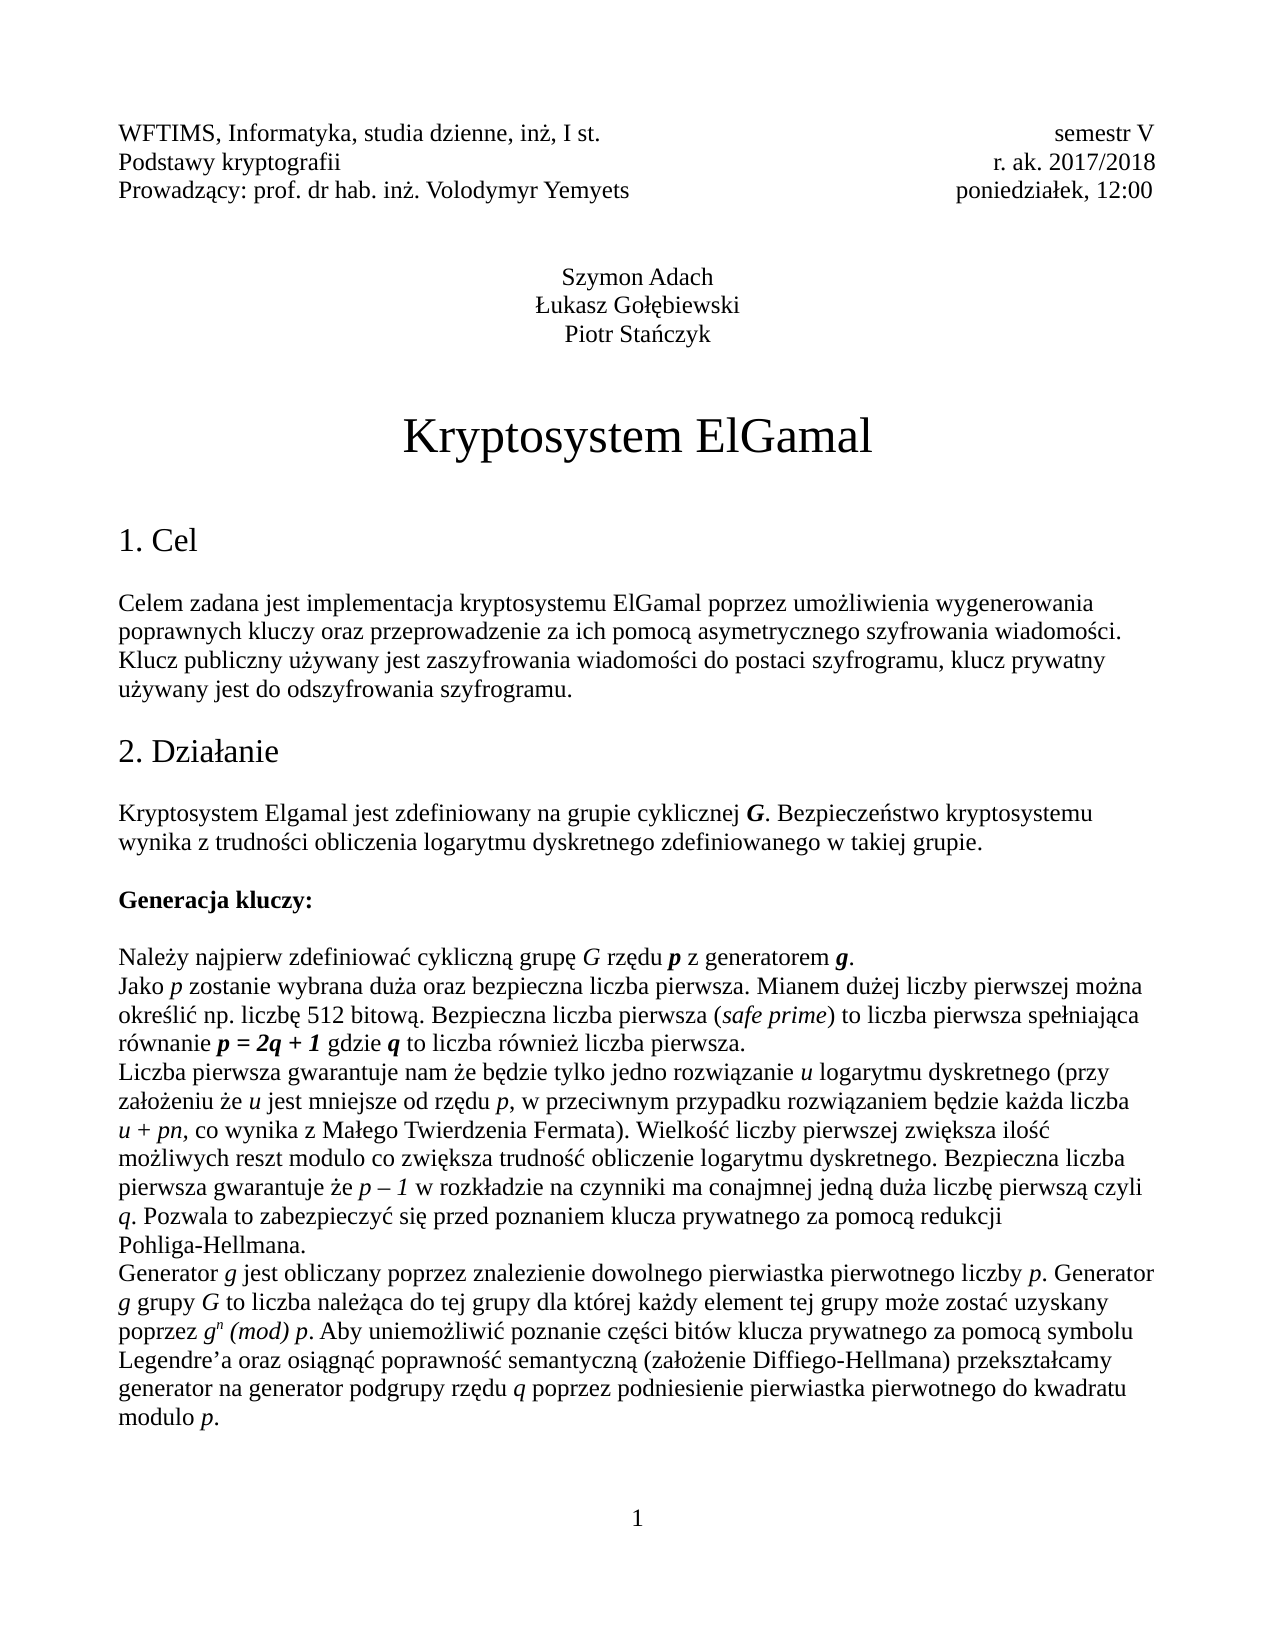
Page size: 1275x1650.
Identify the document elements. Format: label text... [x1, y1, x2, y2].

text Jako p zostanie wybrana duża oraz bezpieczna liczba pierwsza. Mianem dużej liczby pierwszej można określić np. liczbę 512 bitową. Bezpieczna liczba pierwsza (safe prime) to liczba pierwsza spełniająca równanie p = 2q + 1 gdzie q to liczba również liczba pierwsza. [118, 971, 1157, 1057]
text Prowadzący: prof. dr hab. inż. Volodymyr Yemyets poniedziałek, 12:00 [118, 176, 1157, 204]
text Piotr Stańczyk [118, 319, 1157, 348]
text WFTIMS, Informatyka, studia dzienne, inż, I st. semestr V [118, 118, 1157, 147]
text Kryptosystem ElGamal [118, 406, 1157, 463]
text Kryptosystem Elgamal jest zdefiniowany na grupie cyklicznej G. Bezpieczeństwo kryptosystemu wynika z trudności obliczenia logarytmu dyskretnego zdefiniowanego w takiej grupie. [118, 798, 1157, 856]
text Szymon Adach [118, 262, 1157, 291]
text Należy najpierw zdefiniować cykliczną grupę G rzędu p z generatorem g. [118, 942, 1157, 971]
text Liczba pierwsza gwarantuje nam że będzie tylko jedno rozwiązanie u logarytmu dyskretnego (przy założeniu że u jest mniejsze od rzędu p, w przeciwnym przypadku rozwiązaniem będzie każda liczba [118, 1057, 1157, 1115]
text Łukasz Gołębiewski [118, 291, 1157, 319]
text 2. Działanie [118, 731, 1157, 770]
text Generator g jest obliczany poprzez znalezienie dowolnego pierwiastka pierwotnego liczby p. Generator g grupy G to liczba należąca do tej grupy dla której każdy element tej grupy może zostać uzyskany poprzez gn (mod) p. Aby uniemożliwić poznanie części bitów klucza prywatnego za pomocą symbolu Legendre’a oraz osiągnąć poprawność semantyczną (założenie Diffiego-Hellmana) przekształcamy generator na generator podgrupy rzędu q poprzez podniesienie pierwiastka pierwotnego do kwadratu modulo p. [118, 1258, 1157, 1431]
text Generacja kluczy: [118, 885, 1157, 913]
text Podstawy kryptografii r. ak. 2017/2018 [118, 147, 1157, 176]
text Celem zadana jest implementacja kryptosystemu ElGamal poprzez umożliwienia wygenerowania poprawnych kluczy oraz przeprowadzenie za ich pomocą asymetrycznego szyfrowania wiadomości. Klucz publiczny używany jest zaszyfrowania wiadomości do postaci szyfrogramu, klucz prywatny używany jest do odszyfrowania szyfrogramu. [118, 588, 1157, 703]
text Pohliga-Hellmana. [118, 1230, 1157, 1258]
text 1. Cel [118, 521, 1157, 559]
text u + pn, co wynika z Małego Twierdzenia Fermata). Wielkość liczby pierwszej zwiększa ilość możliwych reszt modulo co zwiększa trudność obliczenie logarytmu dyskretnego. Bezpieczna liczba pierwsza gwarantuje że p – 1 w rozkładzie na czynniki ma conajmnej jedną duża liczbę pierwszą czyli q. Pozwala to zabezpieczyć się przed poznaniem klucza prywatnego za pomocą redukcji [118, 1115, 1157, 1230]
